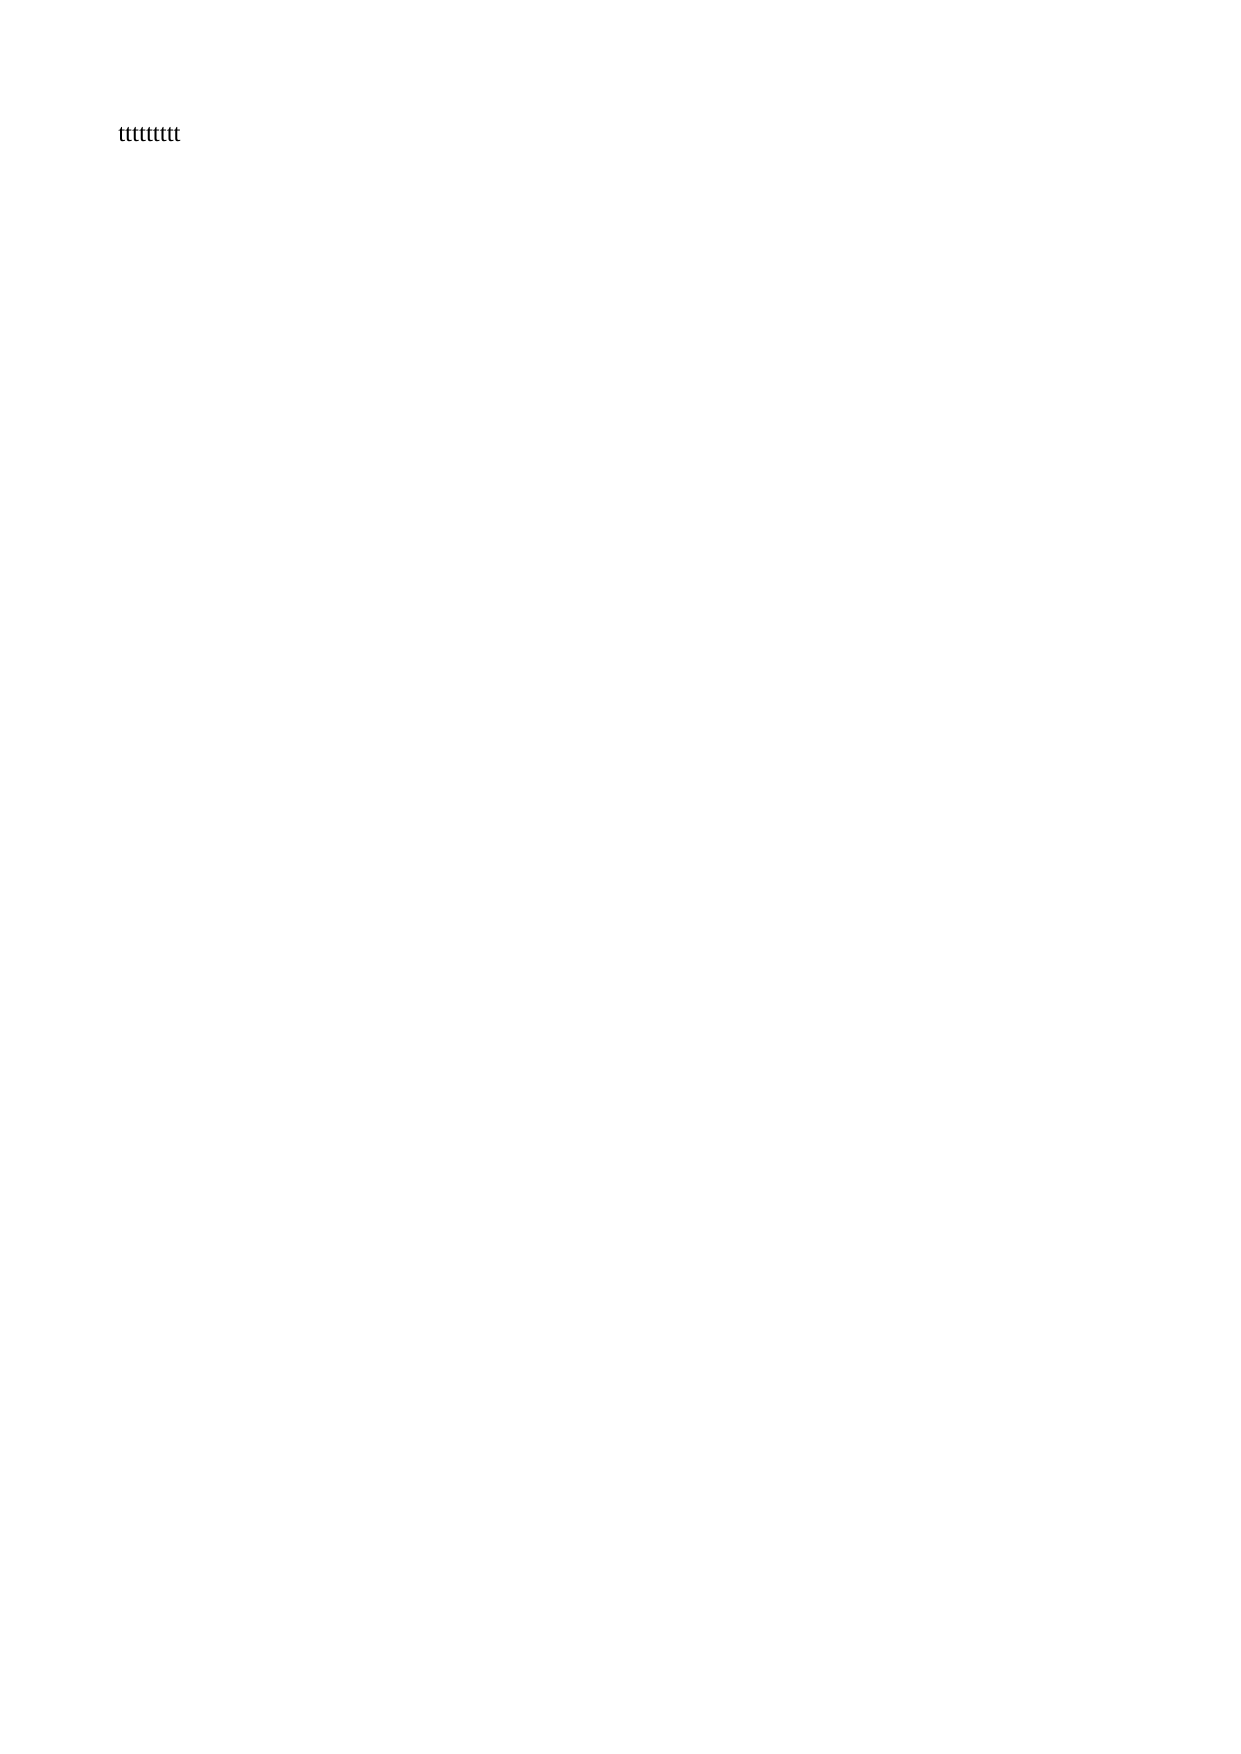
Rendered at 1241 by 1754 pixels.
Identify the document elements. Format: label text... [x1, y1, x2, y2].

text ttttttttt [118, 118, 1122, 147]
